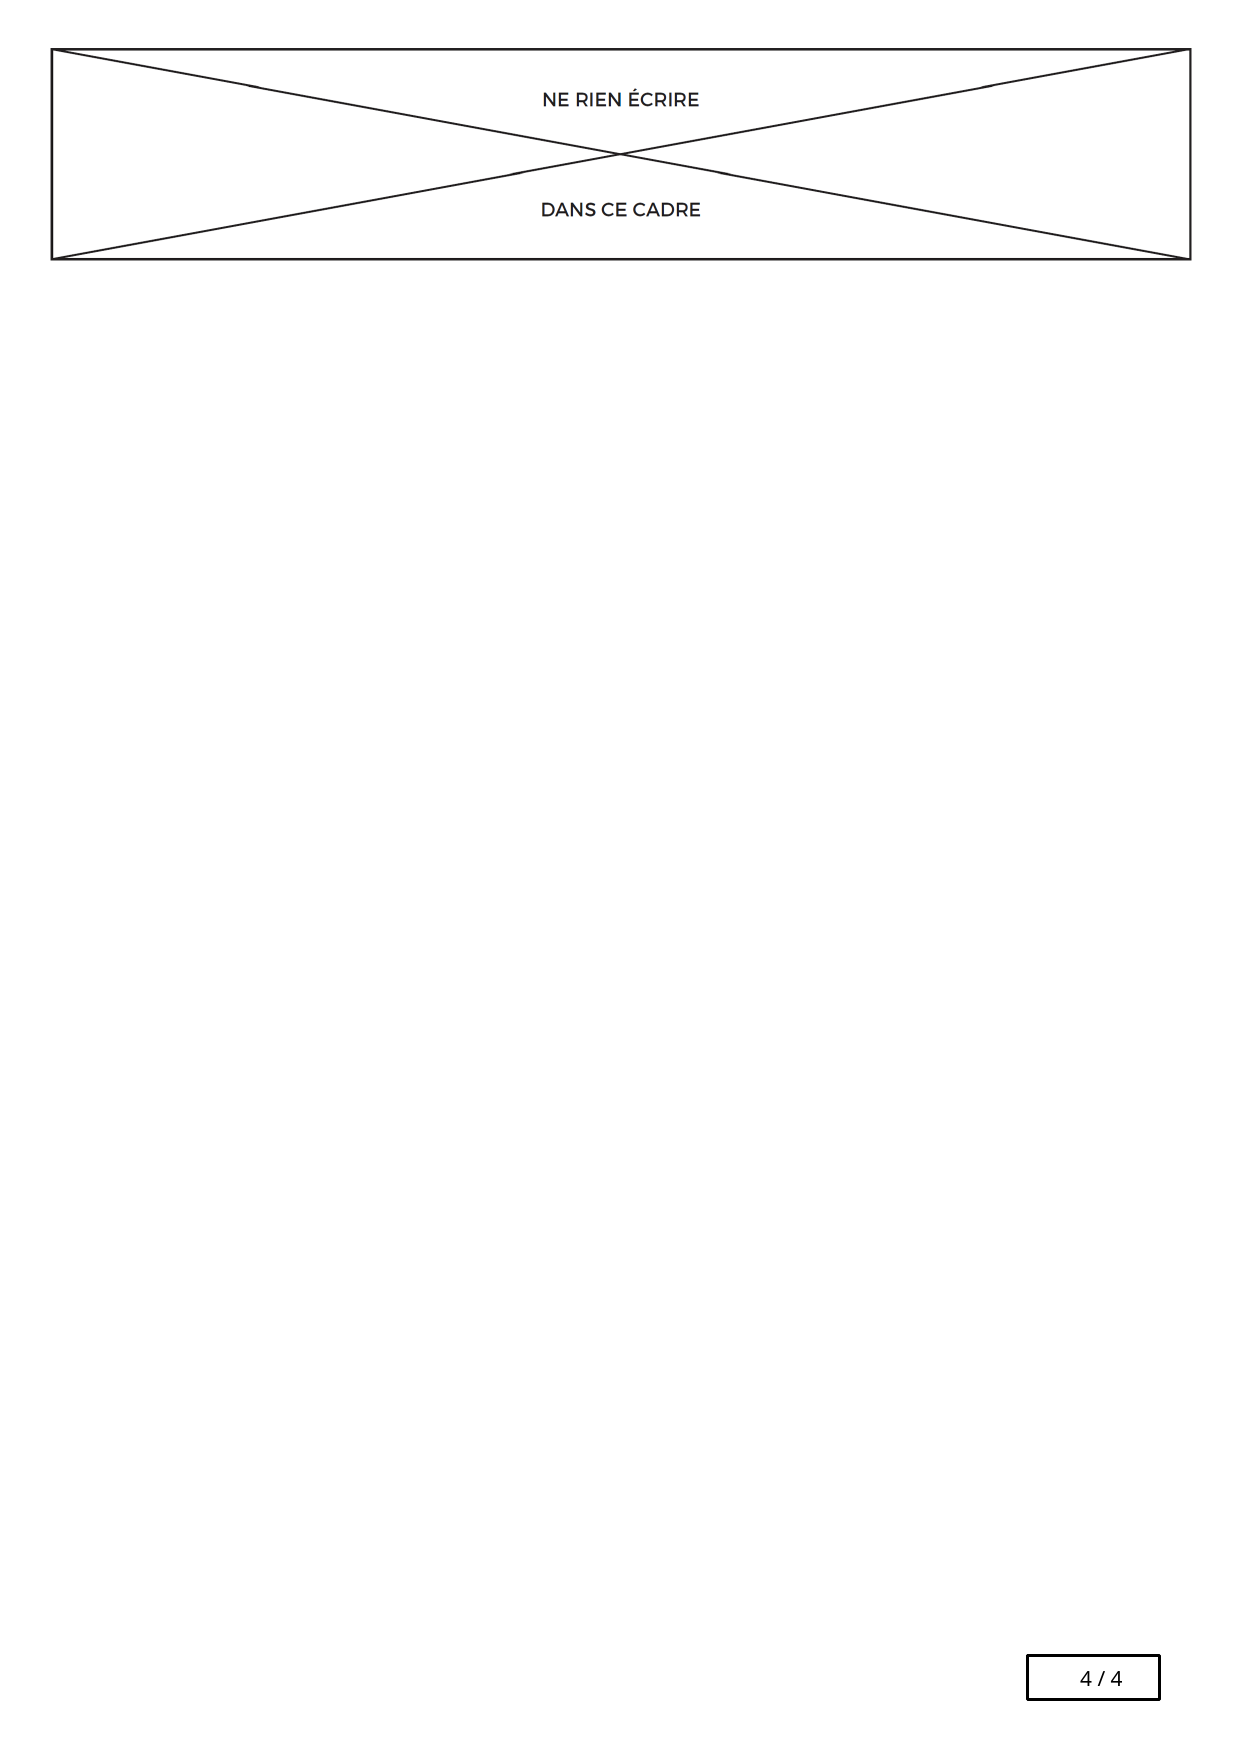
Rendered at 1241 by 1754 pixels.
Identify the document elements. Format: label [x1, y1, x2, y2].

picture [0, 0, 1241, 261]
